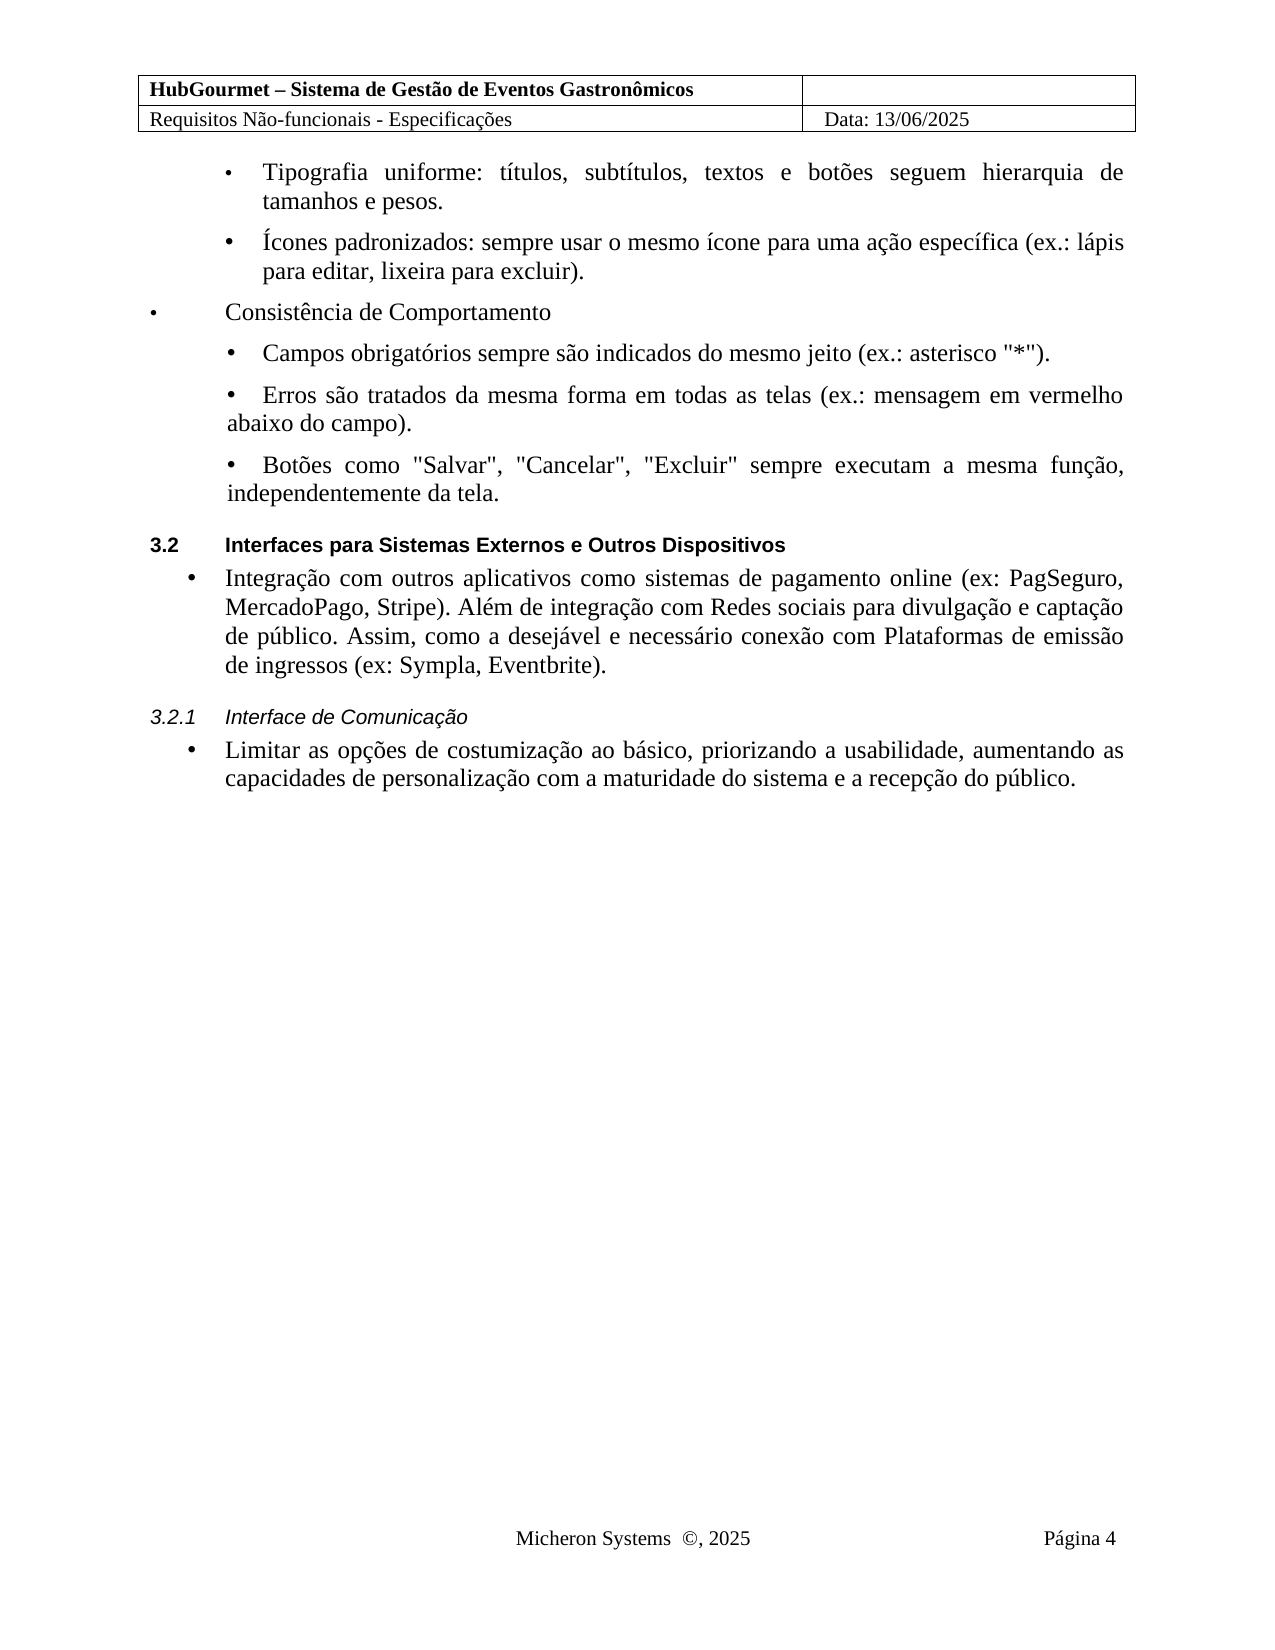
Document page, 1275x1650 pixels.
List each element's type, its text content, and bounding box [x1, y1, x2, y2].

list Tipografia uniforme: títulos, subtítulos, textos e botões seguem hierarquia de tamanhos e pesos. [225, 157, 1125, 215]
list Ícones padronizados: sempre usar o mesmo ícone para uma ação específica (ex.: lápis para editar, lixeira para excluir). [225, 227, 1125, 285]
list Campos obrigatórios sempre são indicados do mesmo jeito (ex.: asterisco "*"). [227, 338, 1125, 367]
subtitle Interface de Comunicação [150, 703, 1125, 728]
subtitle Interfaces para Sistemas Externos e Outros Dispositivos [150, 532, 1125, 557]
list Botões como "Salvar", "Cancelar", "Excluir" sempre executam a mesma função, independentemente da tela. [227, 450, 1125, 507]
list Integração com outros aplicativos como sistemas de pagamento online (ex: PagSeguro, MercadoPago, Stripe). Além de integração com Redes sociais para divulgação e captação de público. Assim, como a desejável e necessário conexão com Plataformas de emissão de ingressos (ex: Sympla, Eventbrite). [187, 563, 1125, 678]
list Limitar as opções de costumização ao básico, priorizando a usabilidade, aumentando as capacidades de personalização com a maturidade do sistema e a recepção do público. [187, 735, 1125, 792]
list Erros são tratados da mesma forma em todas as telas (ex.: mensagem em vermelho abaixo do campo). [227, 380, 1125, 437]
list Consistência de Comportamento [150, 297, 1125, 326]
